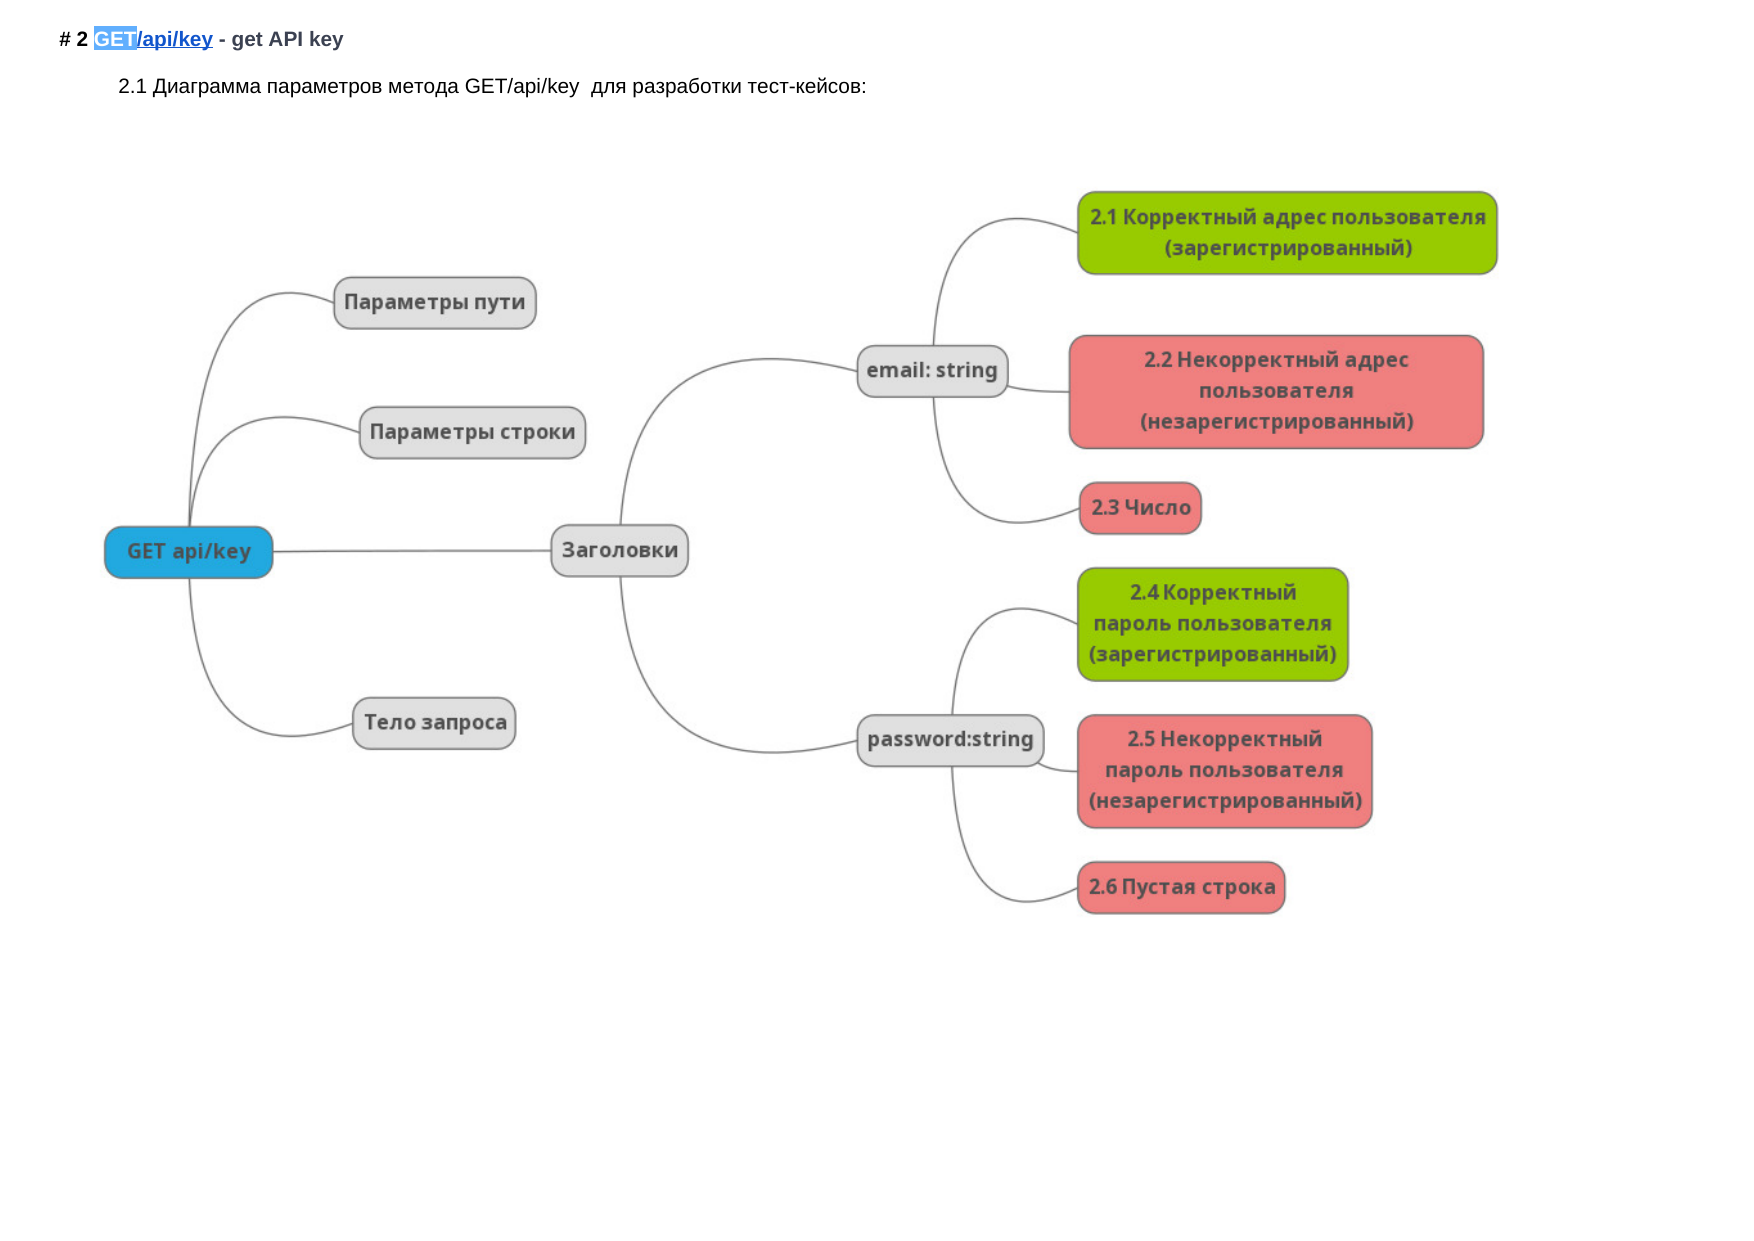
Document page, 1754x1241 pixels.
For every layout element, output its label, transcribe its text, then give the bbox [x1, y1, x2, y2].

picture [59, 146, 1545, 961]
text # 2 GET/api​/key - get API key [59, 26, 1604, 50]
text 2.1 Диаграмма параметров метода GET/api​/key для разработки тест-кейсов: [59, 74, 1604, 98]
